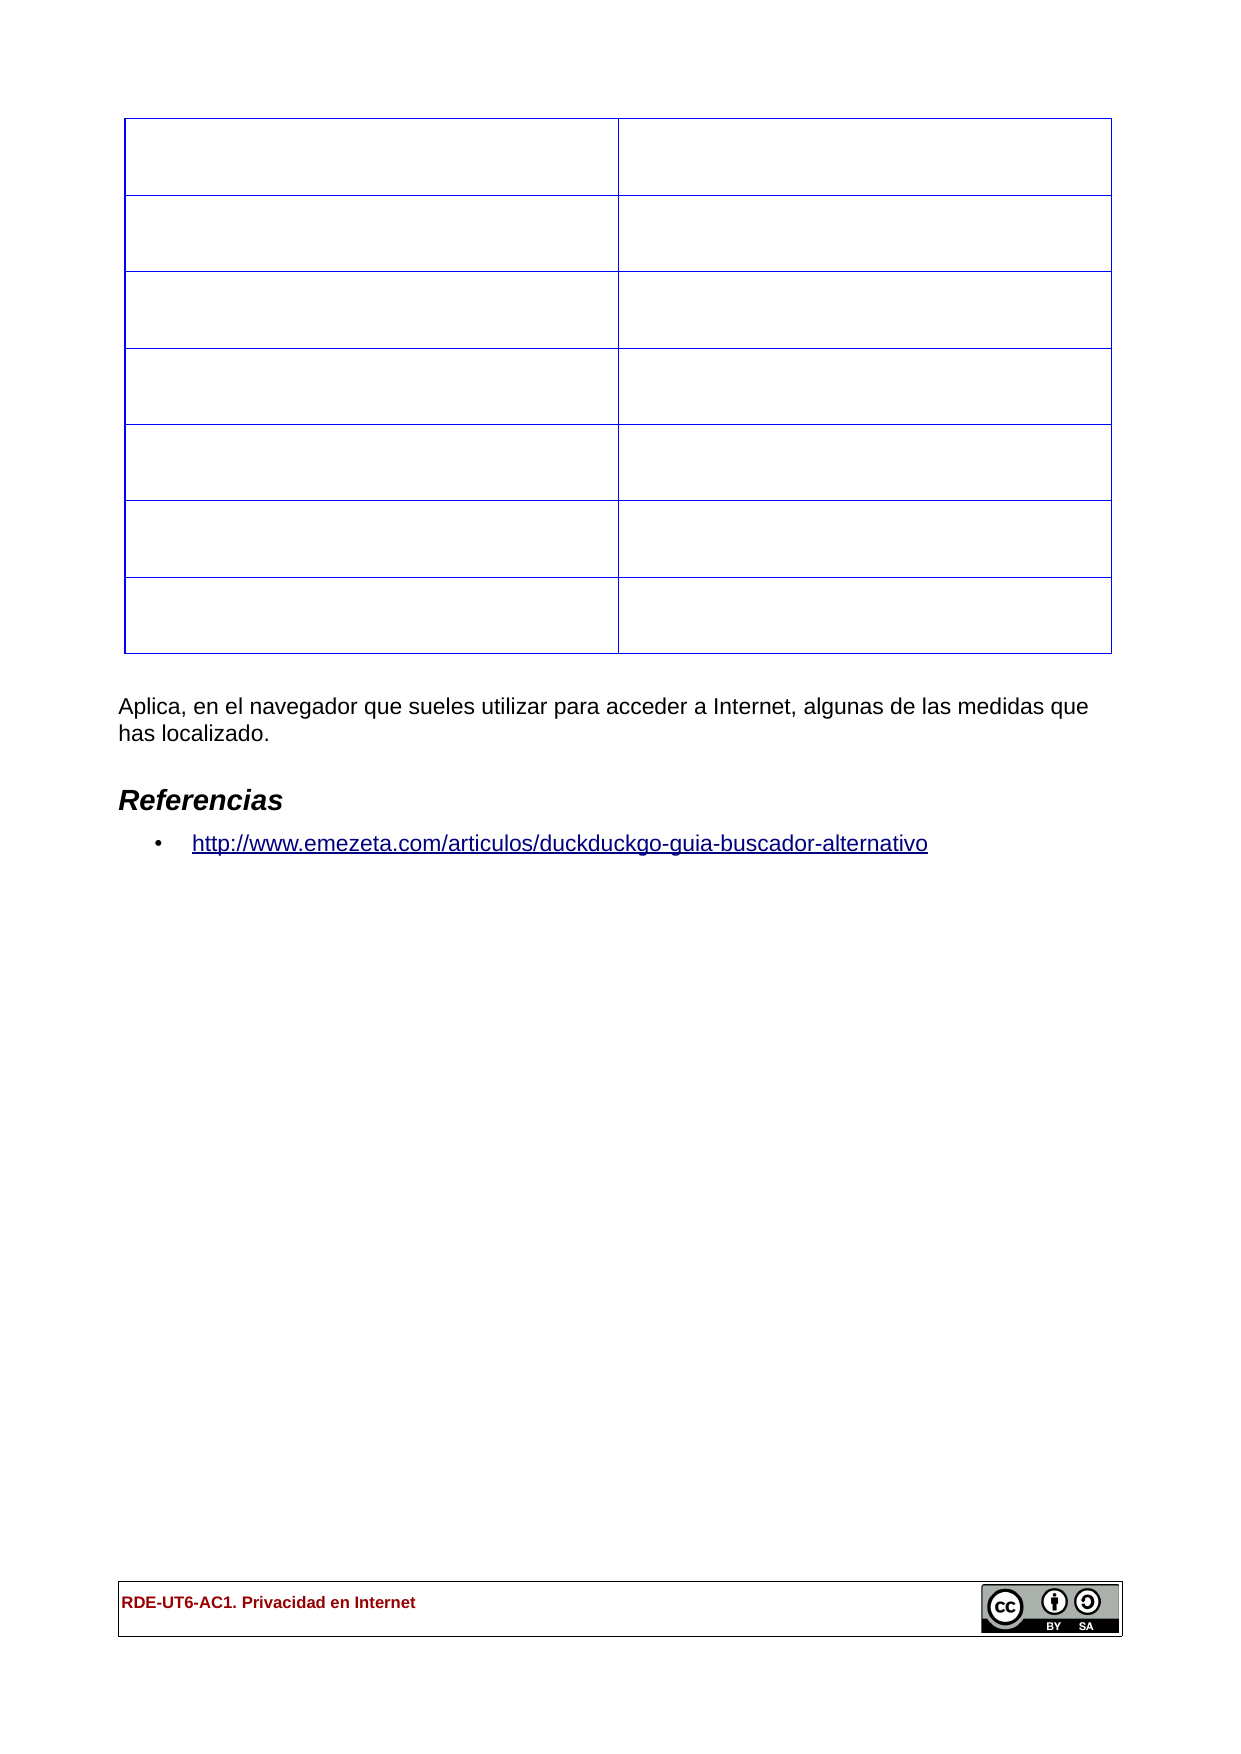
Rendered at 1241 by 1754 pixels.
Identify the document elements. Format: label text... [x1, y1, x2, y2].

subtitle Referencias [118, 783, 1122, 817]
table_cell [619, 501, 1111, 577]
table_cell [619, 425, 1111, 500]
table_cell [126, 196, 618, 271]
picture [981, 1584, 1119, 1633]
table_cell [126, 119, 618, 194]
table_cell [619, 119, 1111, 194]
table_cell [126, 349, 618, 424]
table_cell [619, 196, 1111, 271]
table_cell [619, 272, 1111, 347]
subtitle http://www.emezeta.com/articulos/duckduckgo-guia-buscador-alternativo [154, 829, 1122, 856]
table_cell [126, 272, 618, 347]
table_cell [126, 425, 618, 500]
table_cell [126, 501, 618, 577]
table_cell [619, 349, 1111, 424]
table_cell [619, 578, 1111, 653]
table_cell [126, 578, 618, 653]
subtitle Aplica, en el navegador que sueles utilizar para acceder a Internet, algunas de las medidas que has localizado. [118, 693, 1122, 746]
